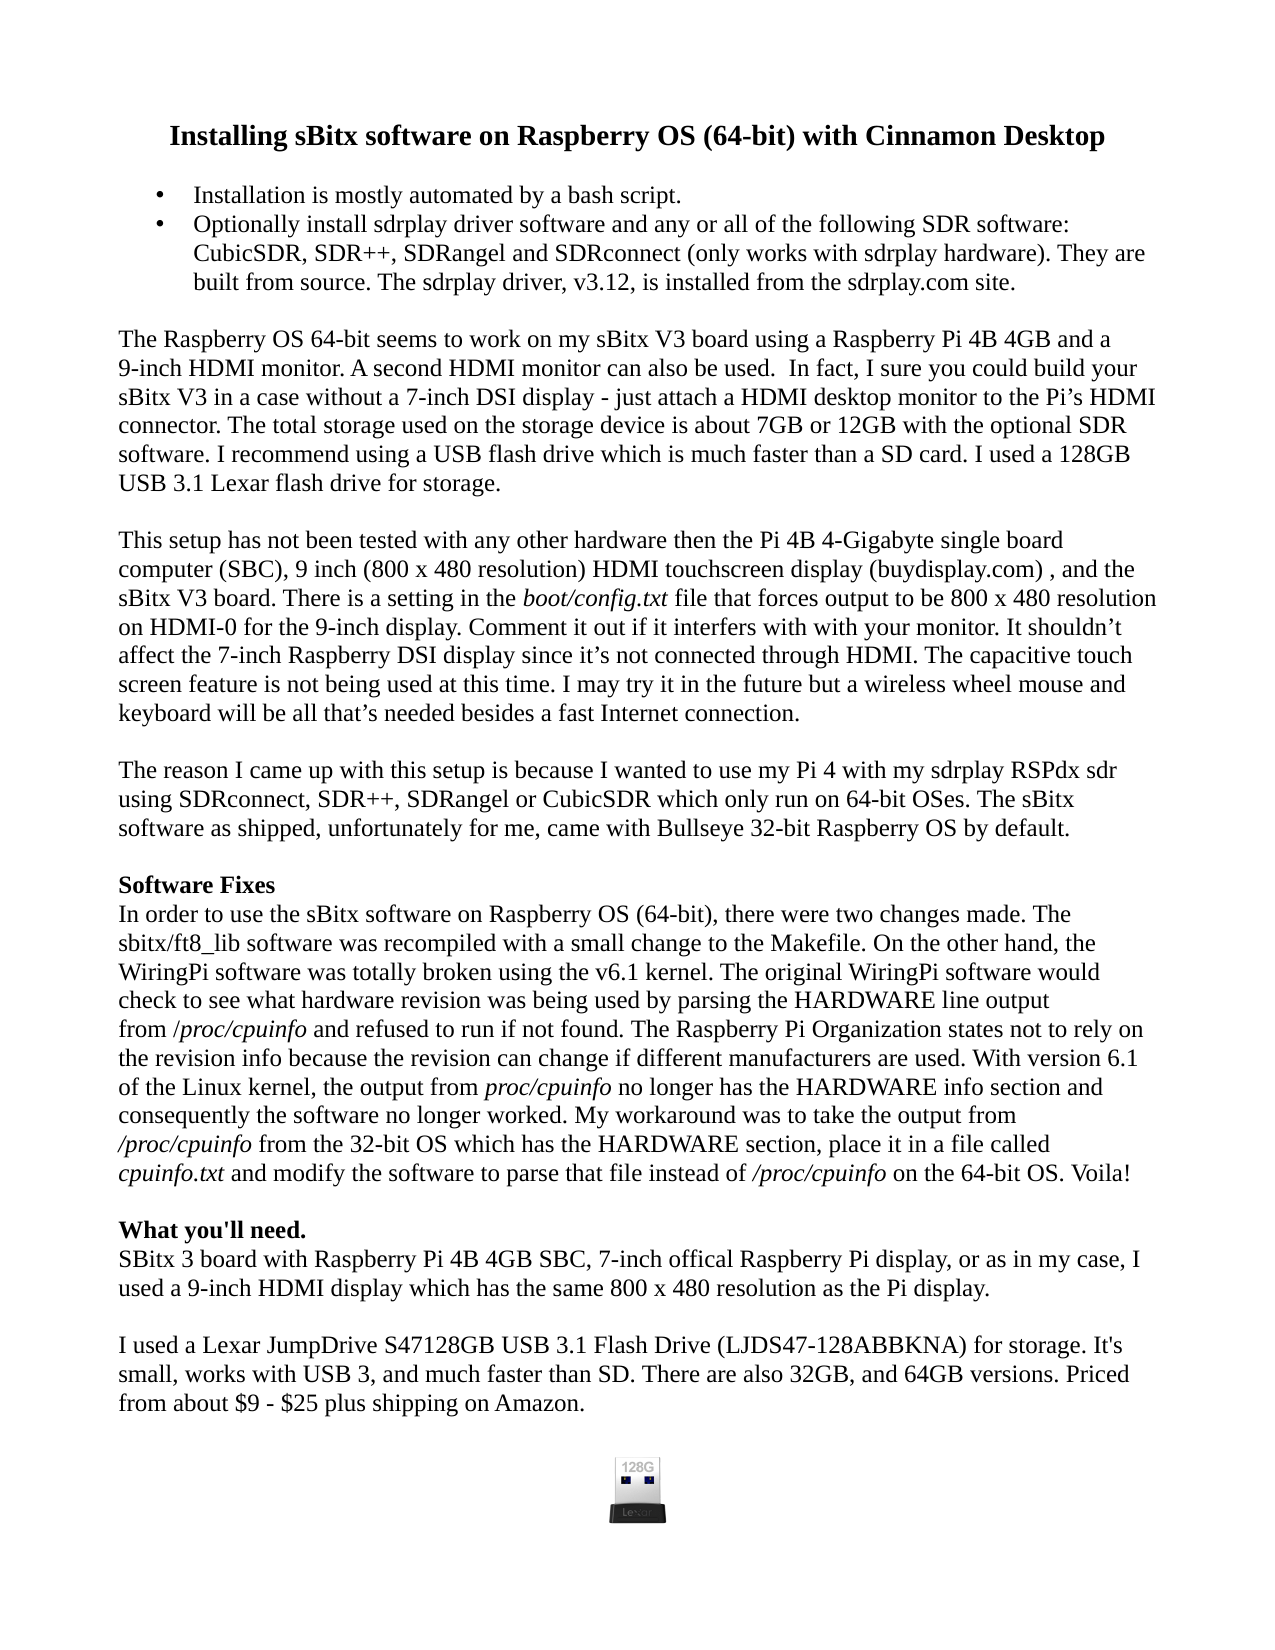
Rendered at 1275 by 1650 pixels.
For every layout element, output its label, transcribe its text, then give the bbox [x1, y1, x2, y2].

text Software Fixes [118, 870, 1157, 899]
text In order to use the sBitx software on Raspberry OS (64-bit), there were two changes made. The sbitx/ft8_lib software was recompiled with a small change to the Makefile. On the other hand, the WiringPi software was totally broken using the v6.1 kernel. The original WiringPi software would check to see what hardware revision was being used by parsing the HARDWARE line output from /proc/cpuinfo and refused to run if not found. The Raspberry Pi Organization states not to rely on the revision info because the revision can change if different manufacturers are used. With version 6.1 of the Linux kernel, the output from proc/cpuinfo no longer has the HARDWARE info section and consequently the software no longer worked. My workaround was to take the output from /proc/cpuinfo from the 32-bit OS which has the HARDWARE section, place it in a file called cpuinfo.txt and modify the software to parse that file instead of /proc/cpuinfo on the 64-bit OS. Voila! [118, 899, 1157, 1187]
list Installation is mostly automated by a bash script. [156, 180, 1157, 209]
text This setup has not been tested with any other hardware then the Pi 4B 4-Gigabyte single board computer (SBC), 9 inch (800 x 480 resolution) HDMI touchscreen display (buydisplay.com) , and the sBitx V3 board. There is a setting in the boot/config.txt file that forces output to be 800 x 480 resolution on HDMI-0 for the 9-inch display. Comment it out if it interfers with with your monitor. It shouldn’t affect the 7-inch Raspberry DSI display since it’s not connected through HDMI. The capacitive touch screen feature is not being used at this time. I may try it in the future but a wireless wheel mouse and keyboard will be all that’s needed besides a fast Internet connection. [118, 525, 1157, 727]
text SBitx 3 board with Raspberry Pi 4B 4GB SBC, 7-inch offical Raspberry Pi display, or as in my case, I used a 9-inch HDMI display which has the same 800 x 480 resolution as the Pi display. [118, 1244, 1157, 1302]
text The reason I came up with this setup is because I wanted to use my Pi 4 with my sdrplay RSPdx sdr using SDRconnect, SDR++, SDRangel or CubicSDR which only run on 64-bit OSes. The sBitx software as shipped, unfortunately for me, came with Bullseye 32-bit Raspberry OS by default. [118, 755, 1157, 842]
picture [562, 1416, 713, 1567]
text What you'll need. [118, 1215, 1157, 1244]
text The Raspberry OS 64-bit seems to work on my sBitx V3 board using a Raspberry Pi 4B 4GB and a 9-inch HDMI monitor. A second HDMI monitor can also be used. In fact, I sure you could build your sBitx V3 in a case without a 7-inch DSI display - just attach a HDMI desktop monitor to the Pi’s HDMI connector. The total storage used on the storage device is about 7GB or 12GB with the optional SDR software. I recommend using a USB flash drive which is much faster than a SD card. I used a 128GB USB 3.1 Lexar flash drive for storage. [118, 324, 1157, 497]
list Optionally install sdrplay driver software and any or all of the following SDR software: CubicSDR, SDR++, SDRangel and SDRconnect (only works with sdrplay hardware). They are built from source. The sdrplay driver, v3.12, is installed from the sdrplay.com site. [156, 209, 1157, 295]
text I used a Lexar JumpDrive S47128GB USB 3.1 Flash Drive (LJDS47-128ABBKNA) for storage. It's small, works with USB 3, and much faster than SD. There are also 32GB, and 64GB versions. Priced from about $9 - $25 plus shipping on Amazon. [118, 1330, 1157, 1417]
text Installing sBitx software on Raspberry OS (64-bit) with Cinnamon Desktop [118, 118, 1157, 152]
